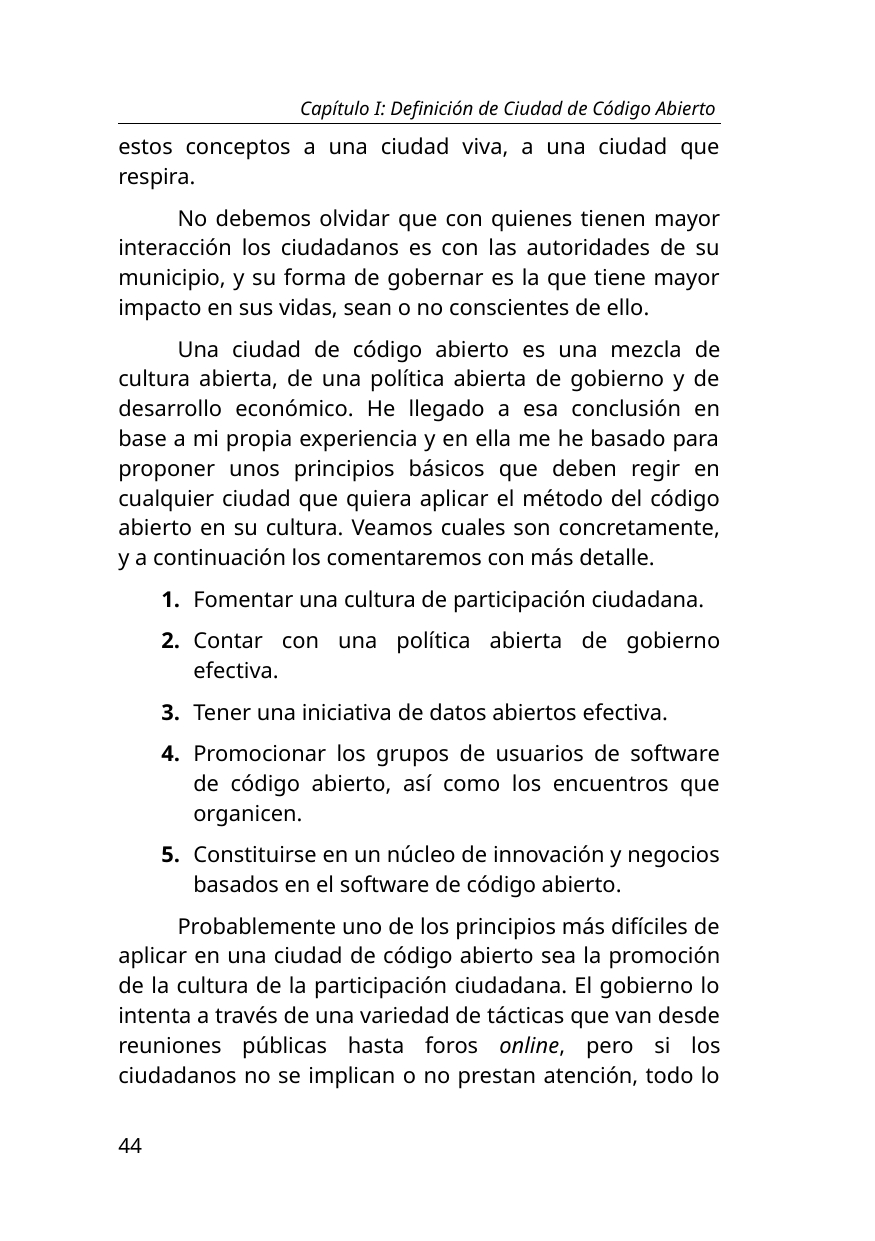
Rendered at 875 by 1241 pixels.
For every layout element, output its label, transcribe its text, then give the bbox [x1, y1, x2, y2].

list Tener una iniciativa de datos abiertos efectiva. [156, 697, 721, 726]
text Una ciudad de código abierto es una mezcla de cultura abierta, de una política abierta de gobierno y de desarrollo económico. He llegado a esa conclusión en base a mi propia experiencia y en ella me he basado para proponer unos prin­cipios básicos que deben regir en cualquier ciudad que quiera aplicar el método del código abierto en su cultura. Veamos cuales son concretamente, y a continuación los comentaremos con más detalle. [118, 333, 721, 572]
text No debemos olvidar que con quienes tienen mayor inte­racción los ciudadanos es con las autoridades de su munici­pio, y su forma de gobernar es la que tiene mayor impacto en sus vidas, sean o no conscientes de ello. [118, 203, 721, 322]
list Promocionar los grupos de usuarios de software de código abierto, así como los encuentros que organi­cen. [156, 738, 721, 827]
text estos con­ceptos a una ciudad viva, a una ciudad que respira. [118, 131, 721, 191]
list Constituirse en un núcleo de innovación y negocios basados en el software de código abierto. [156, 839, 721, 899]
list Contar con una política abierta de gobierno efectiva. [156, 625, 721, 685]
text Probablemente uno de los principios más difíciles de aplicar en una ciudad de código abierto sea la promoción de la cultura de la participación ciudadana. El gobierno lo inten­ta a través de una variedad de tácticas que van desde reunio­nes públicas hasta foros online, pero si los ciudadanos no se implican o no prestan atención, todo lo [118, 911, 721, 1089]
list Fomentar una cultura de participación ciudadana. [156, 584, 721, 613]
